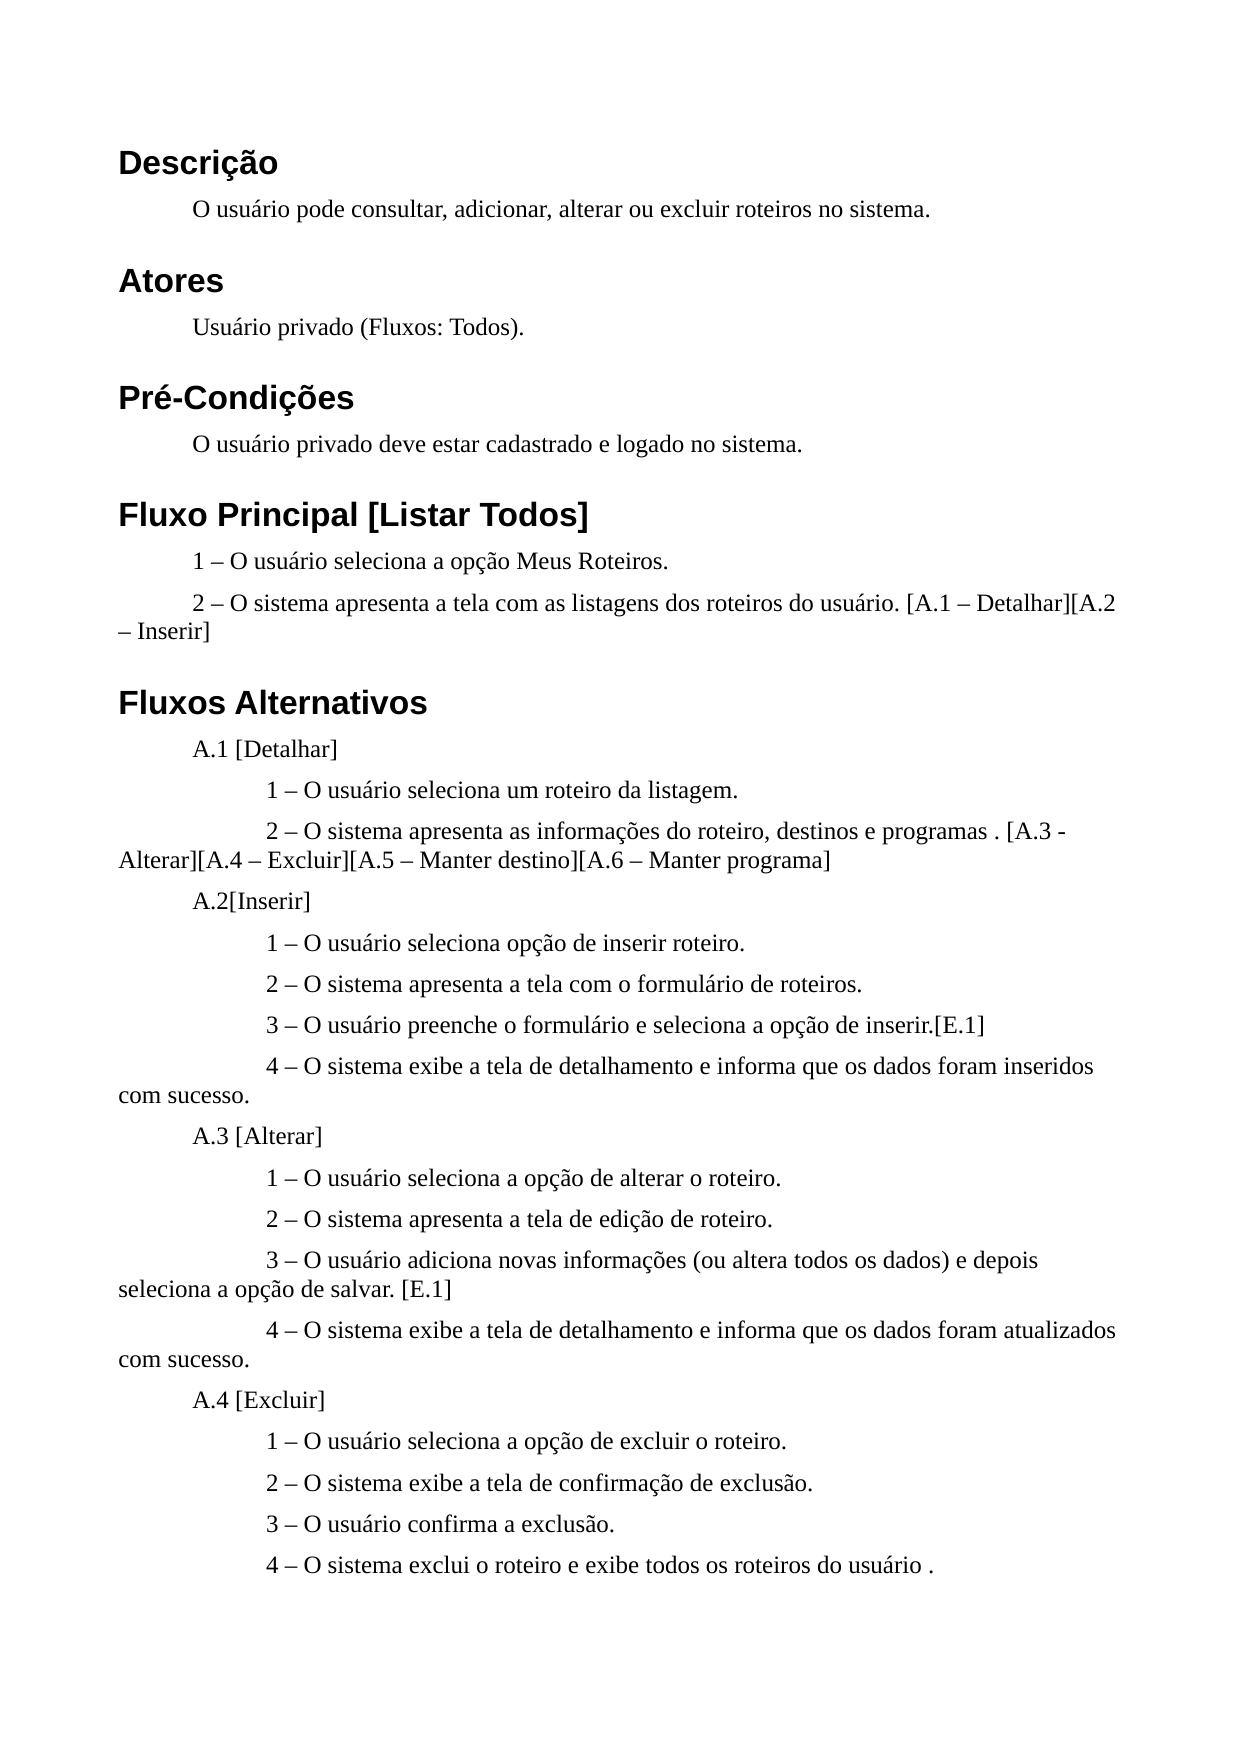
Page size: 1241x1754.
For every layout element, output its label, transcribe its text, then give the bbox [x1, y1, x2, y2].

text 2 – O sistema apresenta a tela com as listagens dos roteiros do usuário. [A.1 – Detalhar][A.2 – Inserir] [118, 588, 1122, 645]
text 3 – O usuário preenche o formulário e seleciona a opção de inserir.[E.1] [118, 1010, 1122, 1039]
text 1 – O usuário seleciona a opção Meus Roteiros. [118, 546, 1122, 575]
text A.2[Inserir] [118, 886, 1122, 915]
text 2 – O sistema apresenta as informações do roteiro, destinos e programas . [A.3 - Alterar][A.4 – Excluir][A.5 – Manter destino][A.6 – Manter programa] [118, 816, 1122, 874]
text 4 – O sistema exclui o roteiro e exibe todos os roteiros do usuário . [118, 1550, 1122, 1579]
text 2 – O sistema apresenta a tela com o formulário de roteiros. [118, 969, 1122, 998]
subtitle Descrição [118, 143, 1122, 182]
subtitle Fluxo Principal [Listar Todos] [118, 495, 1122, 534]
text 3 – O usuário confirma a exclusão. [118, 1509, 1122, 1538]
subtitle Fluxos Alternativos [118, 683, 1122, 721]
text A.1 [Detalhar] [118, 734, 1122, 763]
text 4 – O sistema exibe a tela de detalhamento e informa que os dados foram atualizados com sucesso. [118, 1315, 1122, 1373]
text O usuário pode consultar, adicionar, alterar ou excluir roteiros no sistema. [118, 194, 1122, 223]
text 2 – O sistema exibe a tela de confirmação de exclusão. [118, 1468, 1122, 1496]
text 1 – O usuário seleciona a opção de excluir o roteiro. [118, 1426, 1122, 1455]
text 3 – O usuário adiciona novas informações (ou altera todos os dados) e depois seleciona a opção de salvar. [E.1] [118, 1245, 1122, 1303]
text A.3 [Alterar] [118, 1121, 1122, 1150]
subtitle Pré-Condições [118, 378, 1122, 417]
subtitle Atores [118, 261, 1122, 299]
text 1 – O usuário seleciona a opção de alterar o roteiro. [118, 1163, 1122, 1191]
text Usuário privado (Fluxos: Todos). [118, 312, 1122, 340]
text 4 – O sistema exibe a tela de detalhamento e informa que os dados foram inseridos com sucesso. [118, 1051, 1122, 1109]
text 2 – O sistema apresenta a tela de edição de roteiro. [118, 1204, 1122, 1233]
text 1 – O usuário seleciona um roteiro da listagem. [118, 775, 1122, 804]
text O usuário privado deve estar cadastrado e logado no sistema. [118, 429, 1122, 458]
text 1 – O usuário seleciona opção de inserir roteiro. [118, 928, 1122, 956]
text A.4 [Excluir] [118, 1385, 1122, 1414]
